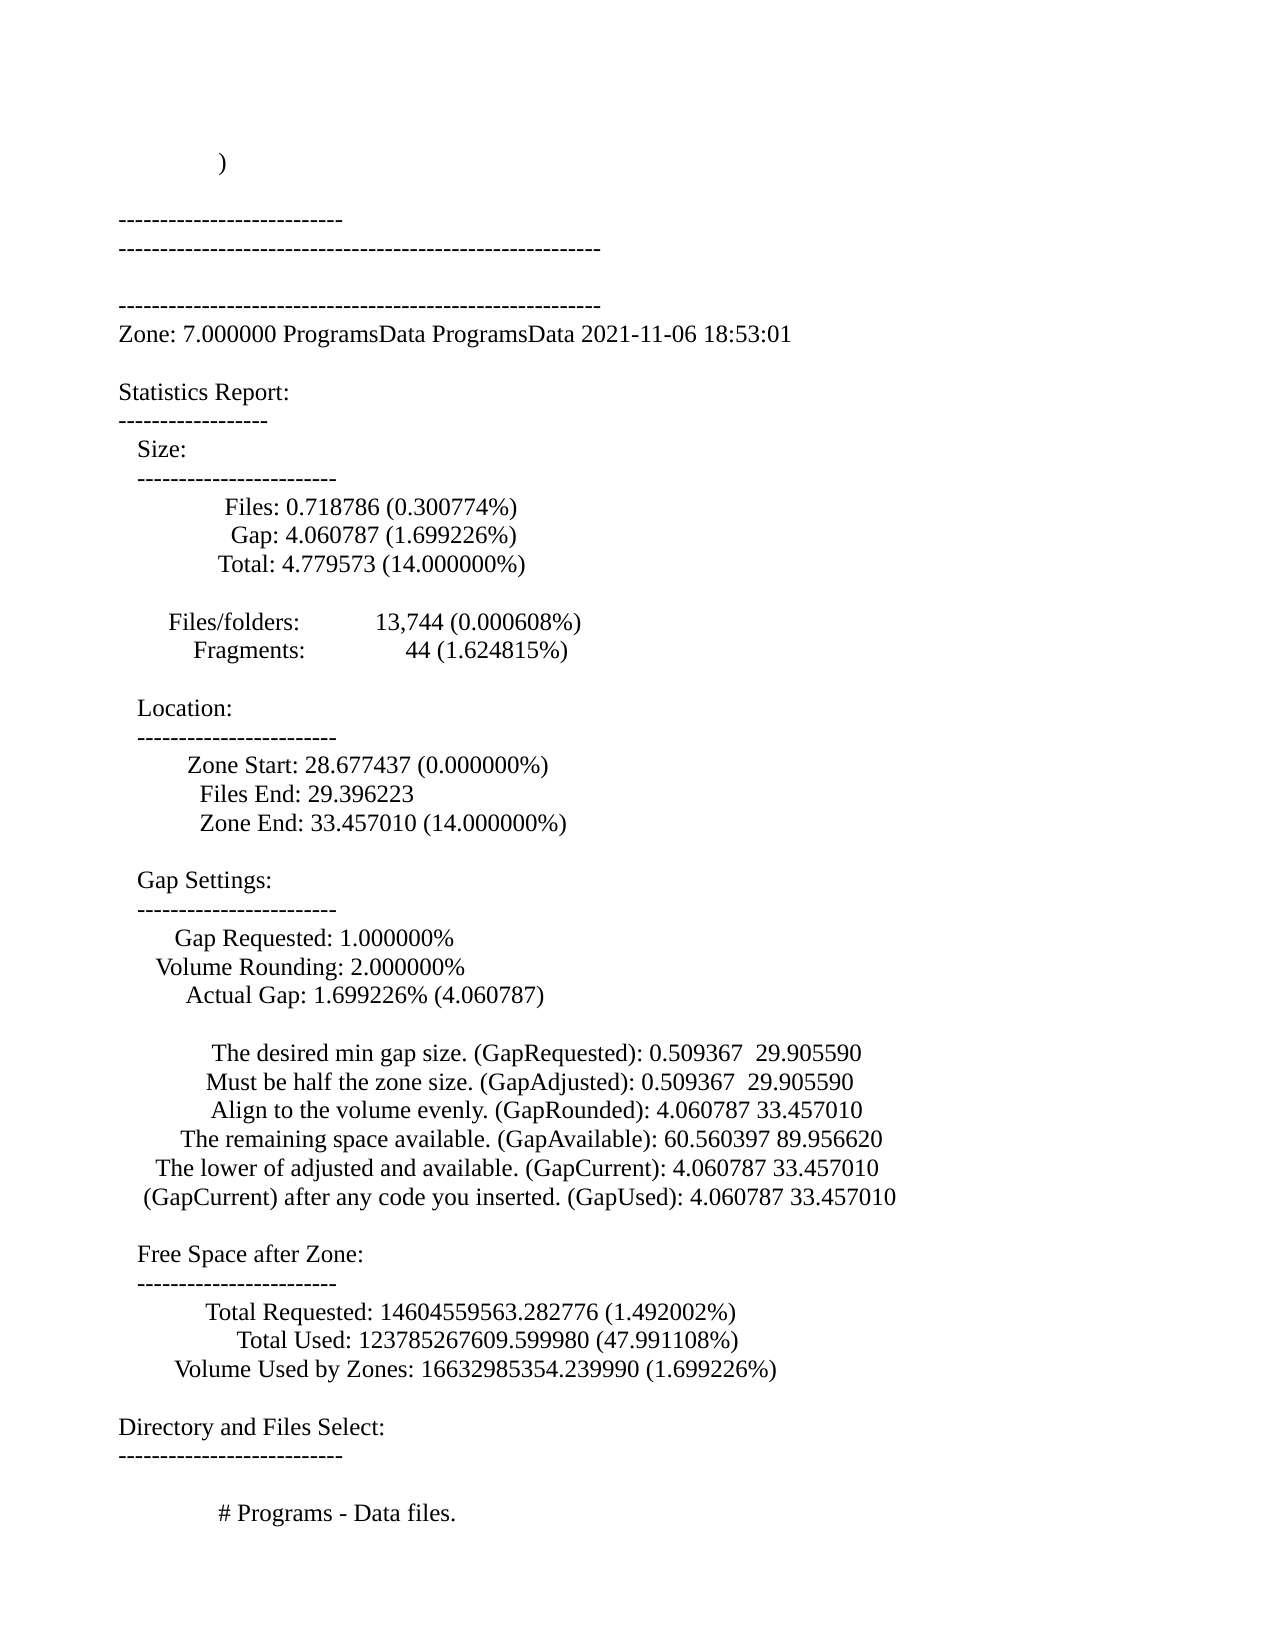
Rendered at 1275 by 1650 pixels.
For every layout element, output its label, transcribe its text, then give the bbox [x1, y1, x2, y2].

text --------------------------- [118, 204, 1157, 233]
text Fragments: 44 (1.624815%) [118, 636, 1157, 664]
text ------------------ [118, 406, 1157, 434]
text Align to the volume evenly. (GapRounded): 4.060787 33.457010 [118, 1096, 1157, 1124]
text Volume Rounding: 2.000000% [118, 952, 1157, 981]
text ------------------------ [118, 1268, 1157, 1297]
text Actual Gap: 1.699226% (4.060787) [118, 981, 1157, 1009]
text Zone Start: 28.677437 (0.000000%) [118, 751, 1157, 779]
text Statistics Report: [118, 377, 1157, 406]
text Zone End: 33.457010 (14.000000%) [118, 808, 1157, 837]
text Free Space after Zone: [118, 1239, 1157, 1268]
text ------------------------ [118, 722, 1157, 751]
text Total: 4.779573 (14.000000%) [118, 549, 1157, 578]
text Volume Used by Zones: 16632985354.239990 (1.699226%) [118, 1354, 1157, 1383]
text Zone: 7.000000 ProgramsData ProgramsData 2021-11-06 18:53:01 [118, 319, 1157, 348]
text Files/folders: 13,744 (0.000608%) [118, 607, 1157, 636]
text Directory and Files Select: [118, 1412, 1157, 1441]
text Total Requested: 14604559563.282776 (1.492002%) [118, 1297, 1157, 1326]
text ) [118, 147, 1157, 176]
text ---------------------------------------------------------- [118, 291, 1157, 319]
text Gap Requested: 1.000000% [118, 923, 1157, 952]
text # Programs - Data files. [118, 1498, 1157, 1527]
text ---------------------------------------------------------- [118, 233, 1157, 262]
text ------------------------ [118, 894, 1157, 923]
text Files End: 29.396223 [118, 779, 1157, 808]
text --------------------------- [118, 1441, 1157, 1469]
text Location: [118, 693, 1157, 722]
text Gap: 4.060787 (1.699226%) [118, 521, 1157, 549]
text (GapCurrent) after any code you inserted. (GapUsed): 4.060787 33.457010 [118, 1182, 1157, 1211]
text Total Used: 123785267609.599980 (47.991108%) [118, 1326, 1157, 1354]
text Files: 0.718786 (0.300774%) [118, 492, 1157, 521]
text Gap Settings: [118, 866, 1157, 894]
text ------------------------ [118, 463, 1157, 492]
text The desired min gap size. (GapRequested): 0.509367 29.905590 [118, 1038, 1157, 1067]
text The remaining space available. (GapAvailable): 60.560397 89.956620 [118, 1124, 1157, 1153]
text Size: [118, 434, 1157, 463]
text Must be half the zone size. (GapAdjusted): 0.509367 29.905590 [118, 1067, 1157, 1096]
text The lower of adjusted and available. (GapCurrent): 4.060787 33.457010 [118, 1153, 1157, 1182]
